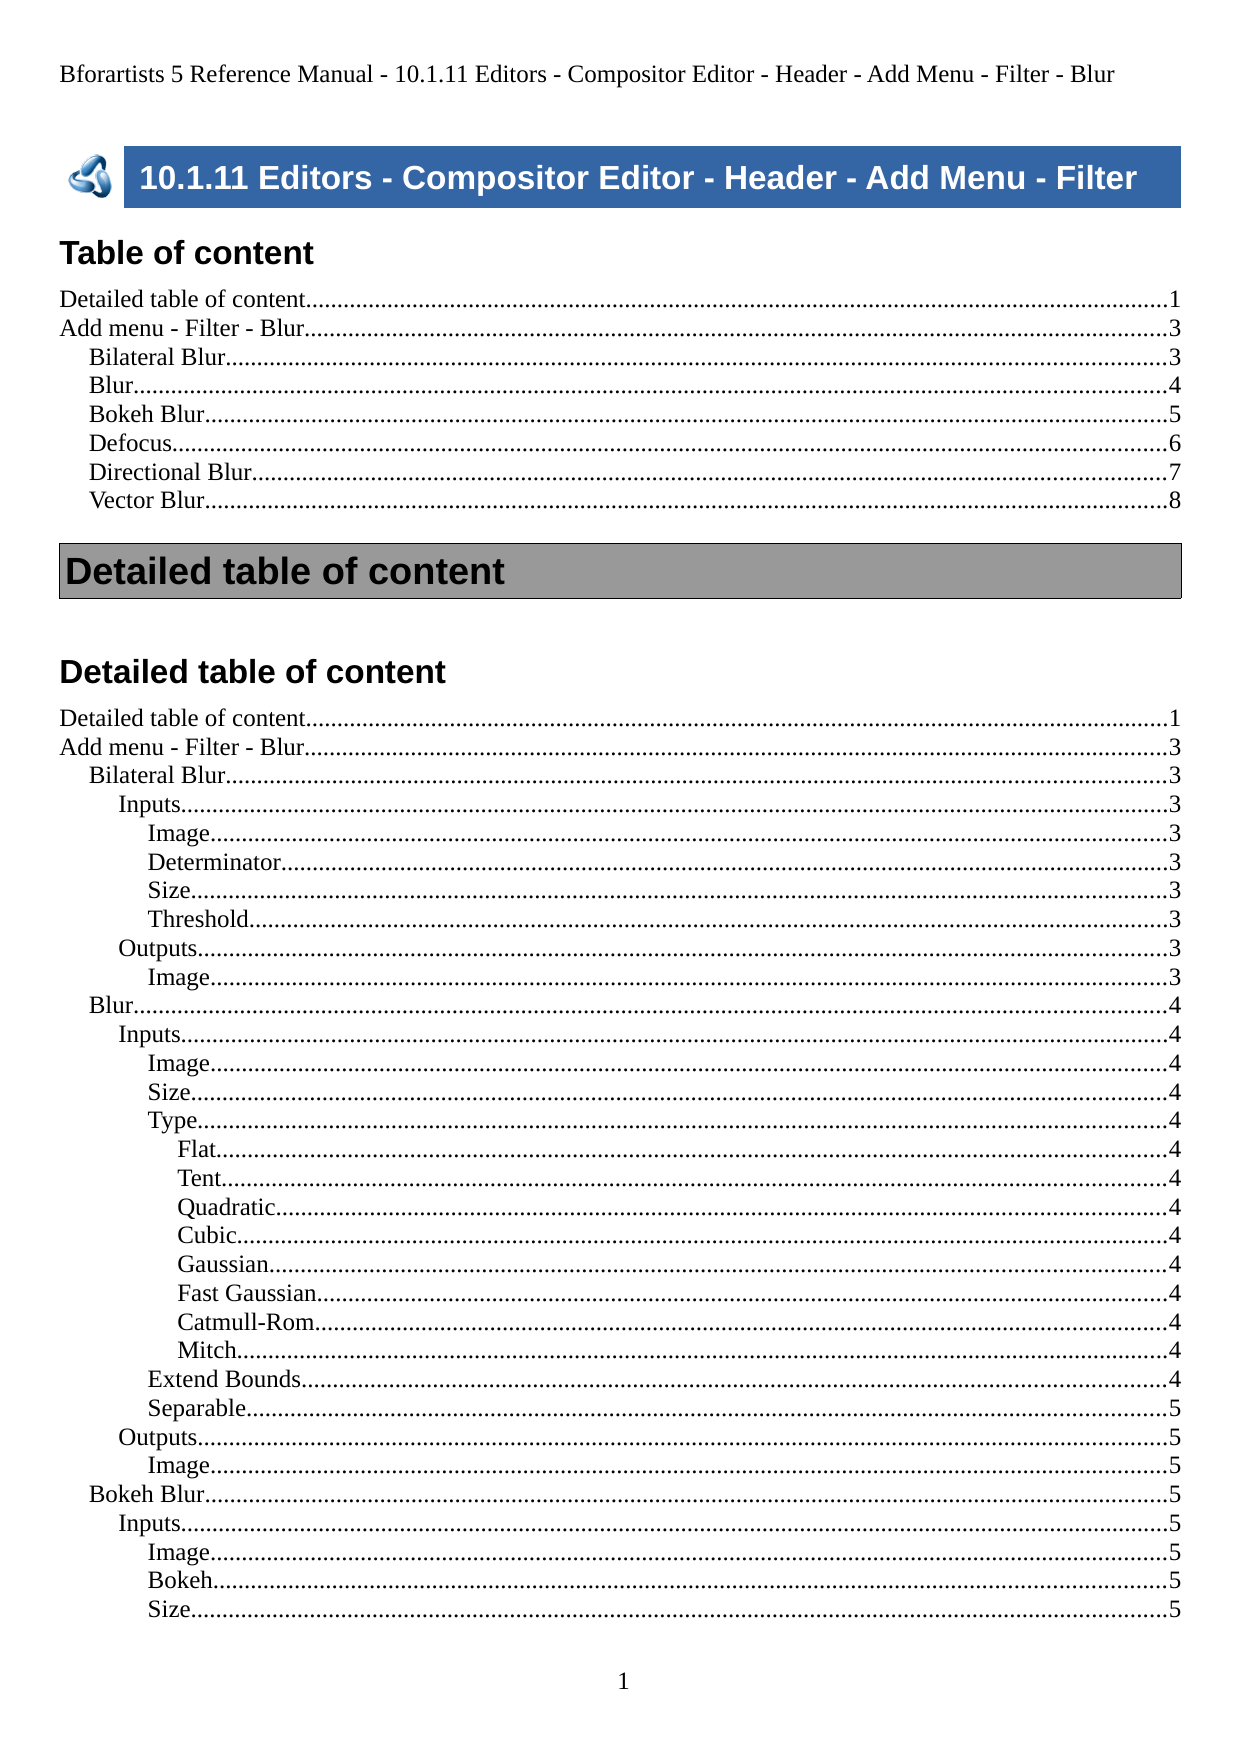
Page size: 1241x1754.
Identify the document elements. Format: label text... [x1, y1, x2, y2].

text Blur 4 [88, 370, 1181, 399]
text Extend Bounds 4 [147, 1364, 1181, 1393]
text Outputs 5 [118, 1422, 1181, 1450]
text Size 4 [147, 1077, 1181, 1105]
text Size 3 [147, 875, 1181, 904]
text Detailed table of content 1 [59, 703, 1181, 732]
text Cubic 4 [177, 1220, 1181, 1249]
text Tent 4 [177, 1163, 1181, 1192]
text Determinator 3 [147, 847, 1181, 875]
text Vector Blur 8 [88, 485, 1181, 514]
text Bokeh Blur 5 [88, 399, 1181, 428]
text Directional Blur 7 [88, 457, 1181, 485]
table_header 10.1.11 Editors - Compositor Editor - Header - Add Menu - Filter [124, 146, 1181, 208]
text Flat 4 [177, 1134, 1181, 1163]
table_header [59, 146, 124, 208]
text Add menu - Filter - Blur 3 [59, 732, 1181, 760]
text Gaussian 4 [177, 1249, 1181, 1278]
table_header Detailed table of content [60, 544, 1181, 598]
text Image 5 [147, 1537, 1181, 1565]
text Image 5 [147, 1450, 1181, 1479]
text Inputs 4 [118, 1019, 1181, 1048]
text Bokeh 5 [147, 1565, 1181, 1594]
picture [65, 152, 114, 201]
text Type 4 [147, 1105, 1181, 1134]
text Size 5 [147, 1594, 1181, 1623]
text Add menu - Filter - Blur 3 [59, 313, 1181, 342]
text Defocus 6 [88, 428, 1181, 457]
text Image 3 [147, 818, 1181, 847]
text Quadratic 4 [177, 1192, 1181, 1220]
text Fast Gaussian 4 [177, 1278, 1181, 1307]
subtitle Table of content [59, 233, 1181, 272]
text Bokeh Blur 5 [88, 1479, 1181, 1508]
text Image 3 [147, 962, 1181, 990]
text Mitch 4 [177, 1335, 1181, 1364]
text Image 4 [147, 1048, 1181, 1077]
text Catmull-Rom 4 [177, 1307, 1181, 1335]
text Detailed table of content 1 [59, 284, 1181, 313]
text Threshold 3 [147, 904, 1181, 933]
subtitle Detailed table of content [59, 652, 1181, 690]
text Outputs 3 [118, 933, 1181, 962]
text Inputs 5 [118, 1508, 1181, 1537]
text Bilateral Blur 3 [88, 342, 1181, 370]
text Separable 5 [147, 1393, 1181, 1422]
text Inputs 3 [118, 789, 1181, 818]
text Bilateral Blur 3 [88, 760, 1181, 789]
text Blur 4 [88, 990, 1181, 1019]
